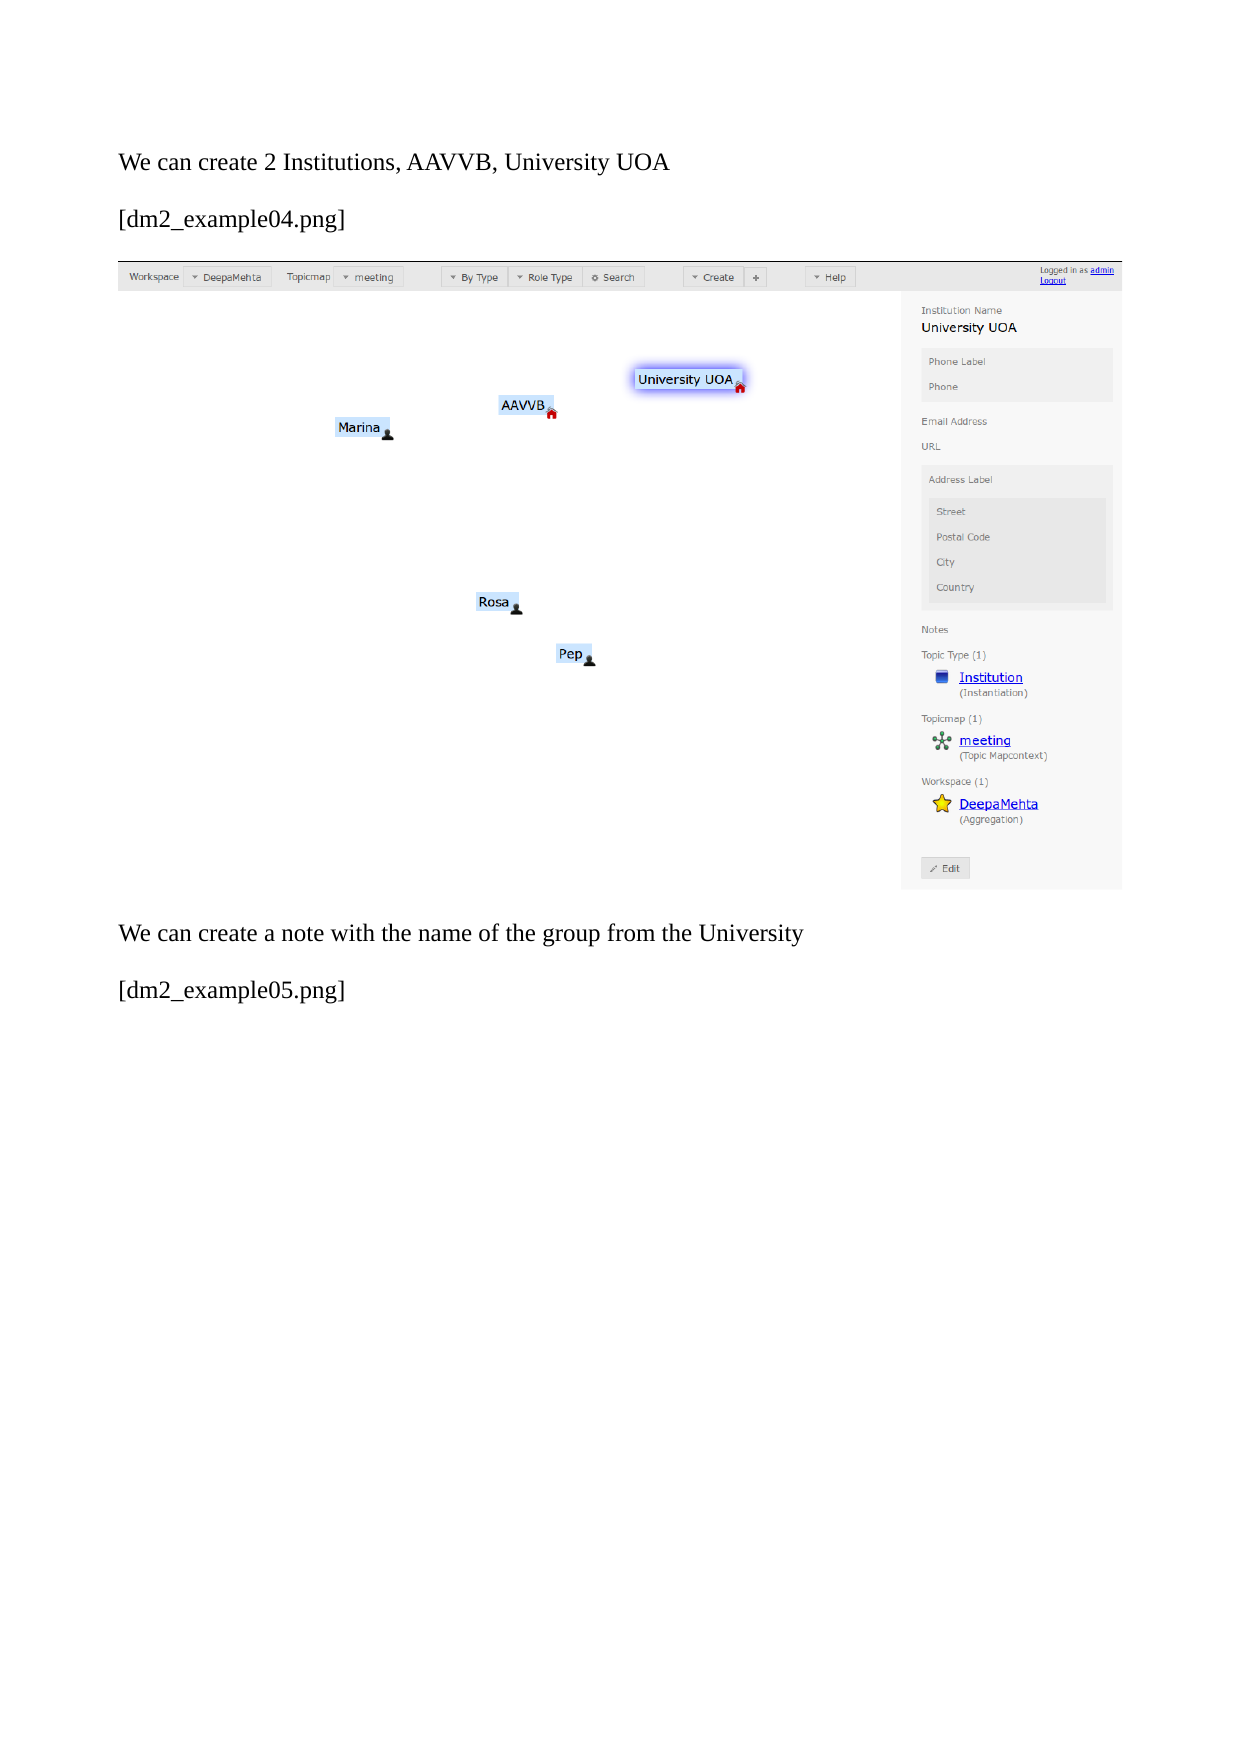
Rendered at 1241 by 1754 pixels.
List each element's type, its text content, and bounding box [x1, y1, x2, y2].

text We can create 2 Institutions, AAVVB, University UOA [118, 147, 1122, 176]
text We can create a note with the name of the group from the University [118, 918, 1122, 947]
text [dm2_example05.png] [118, 976, 1122, 1004]
text [dm2_example04.png] [118, 204, 1122, 233]
picture [118, 261, 1123, 890]
